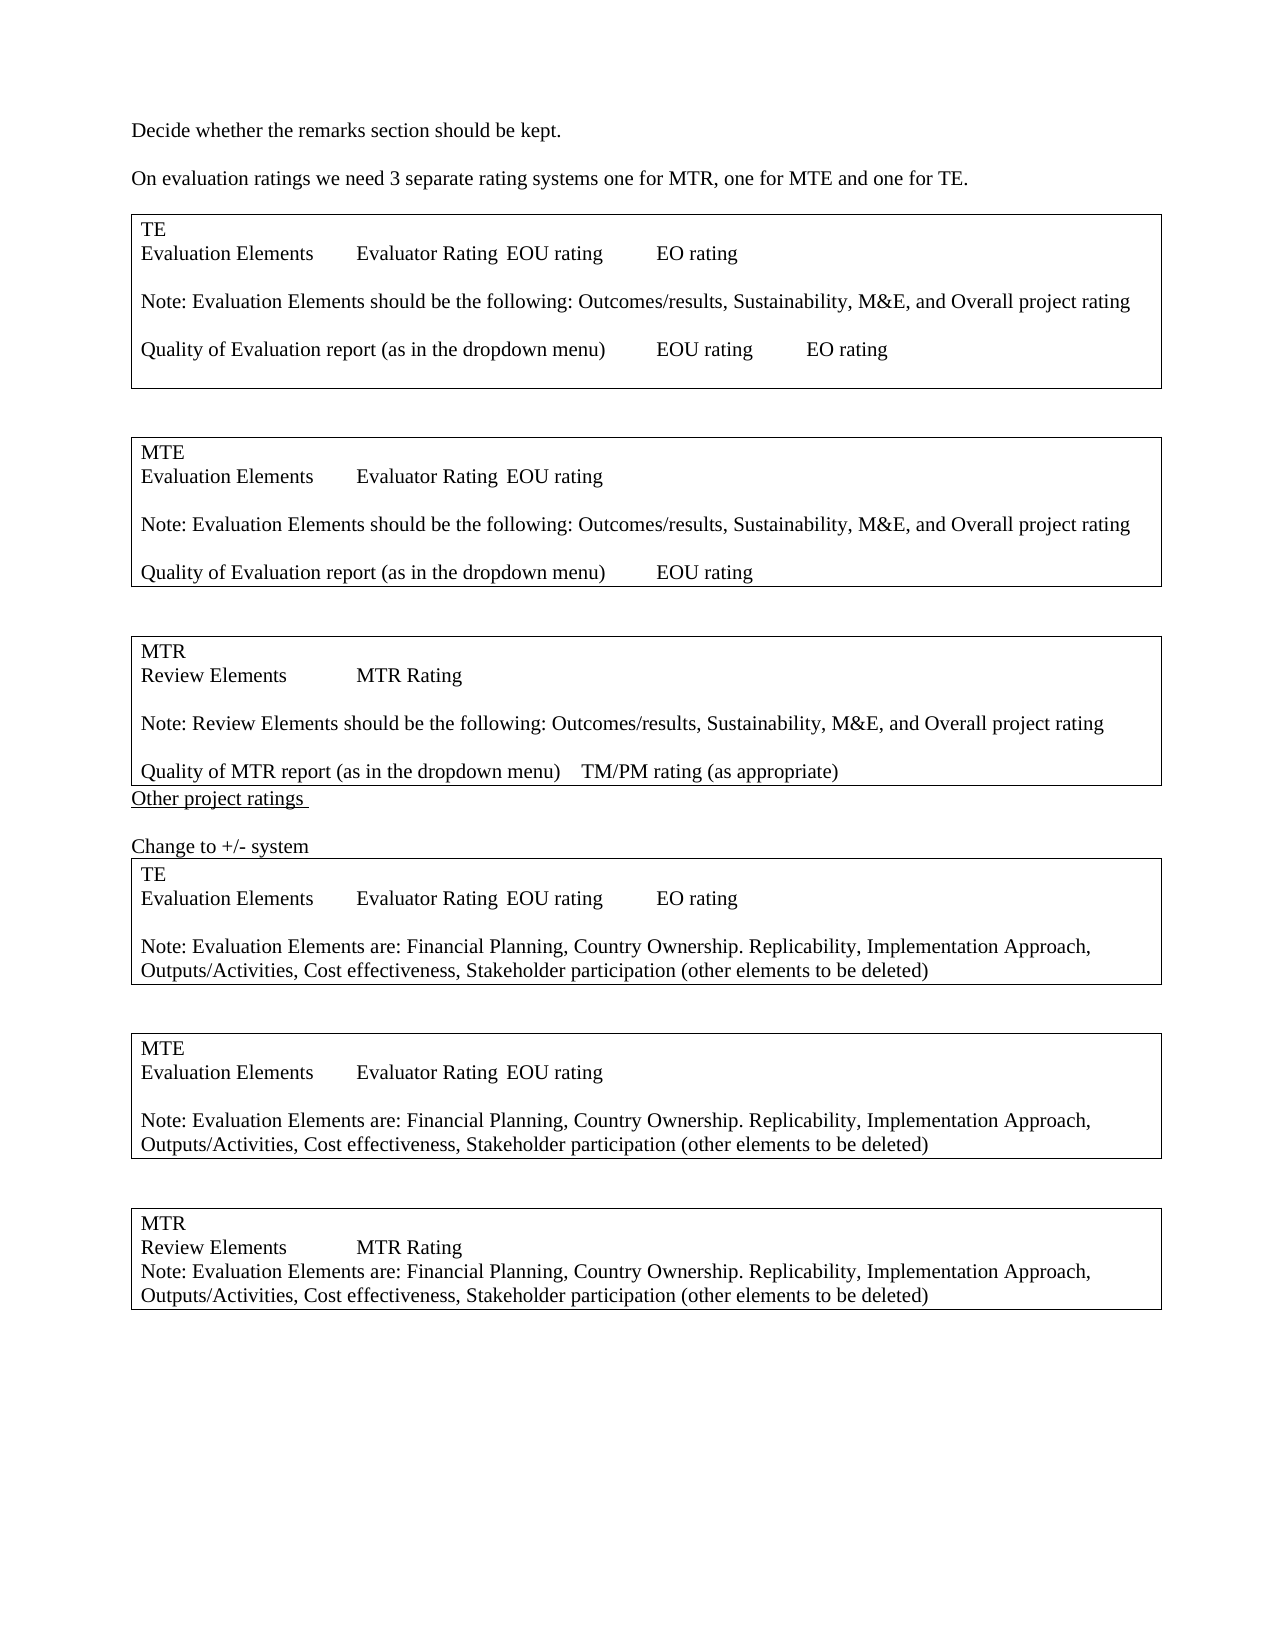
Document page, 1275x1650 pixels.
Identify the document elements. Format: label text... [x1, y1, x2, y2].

text MTR [132, 637, 1161, 659]
text Quality of Evaluation report (as in the dropdown menu) EOU rating [132, 557, 1161, 586]
text Evaluation Elements Evaluator Rating EOU rating EO rating [132, 238, 1161, 265]
text Note: Evaluation Elements are: Financial Planning, Country Ownership. Replicability, Implementation Approach, Outputs/Activities, Cost effectiveness, Stakeholder participation (other elements to be deleted) [132, 1256, 1161, 1309]
text Other project ratings [131, 786, 1162, 810]
text MTE [132, 1034, 1161, 1057]
text Note: Evaluation Elements should be the following: Outcomes/results, Sustainability, M&E, and Overall project rating [132, 286, 1161, 313]
text Review Elements MTR Rating [132, 1232, 1161, 1256]
text TE [132, 859, 1161, 882]
text Note: Evaluation Elements should be the following: Outcomes/results, Sustainability, M&E, and Overall project rating [132, 509, 1161, 536]
text Evaluation Elements Evaluator Rating EOU rating [132, 1057, 1161, 1084]
text Note: Evaluation Elements are: Financial Planning, Country Ownership. Replicability, Implementation Approach, Outputs/Activities, Cost effectiveness, Stakeholder participation (other elements to be deleted) [132, 931, 1161, 984]
text Evaluation Elements Evaluator Rating EOU rating EO rating [132, 882, 1161, 909]
text Quality of Evaluation report (as in the dropdown menu) EOU rating EO rating [132, 334, 1161, 361]
text Quality of MTR report (as in the dropdown menu) TM/PM rating (as appropriate) [132, 756, 1161, 785]
text Change to +/- system [131, 834, 1162, 858]
text MTE [132, 438, 1161, 461]
text Note: Evaluation Elements are: Financial Planning, Country Ownership. Replicability, Implementation Approach, Outputs/Activities, Cost effectiveness, Stakeholder participation (other elements to be deleted) [132, 1105, 1161, 1158]
text TE [132, 215, 1161, 238]
text MTR [132, 1209, 1161, 1232]
text Decide whether the remarks section should be kept. [131, 118, 1162, 142]
text Review Elements MTR Rating [132, 659, 1161, 687]
text Evaluation Elements Evaluator Rating EOU rating [132, 461, 1161, 488]
text On evaluation ratings we need 3 separate rating systems one for MTR, one for MTE and one for TE. [131, 166, 1162, 190]
text Note: Review Elements should be the following: Outcomes/results, Sustainability, M&E, and Overall project rating [132, 708, 1161, 735]
